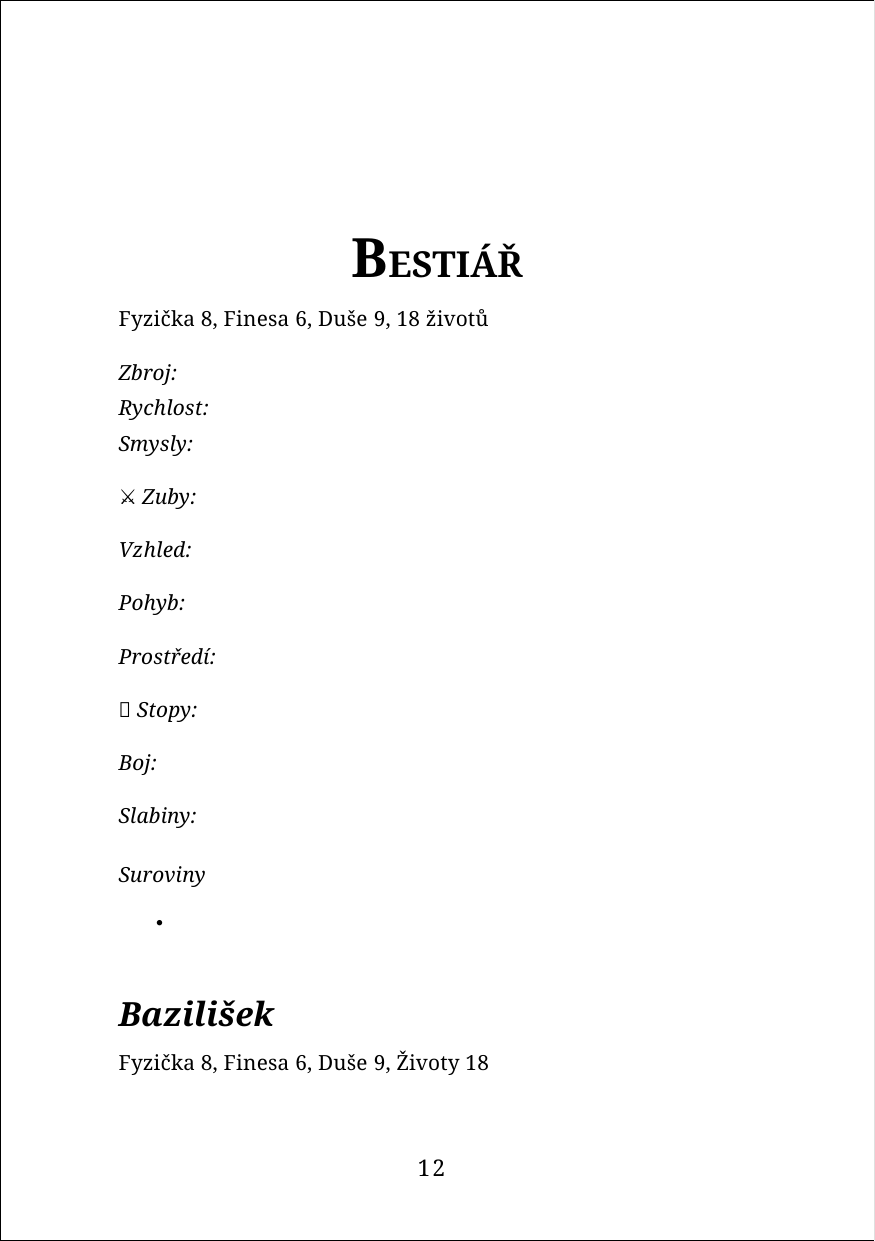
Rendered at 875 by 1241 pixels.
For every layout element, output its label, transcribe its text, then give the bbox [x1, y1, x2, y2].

text Fyzička 8, Finesa 6, Duše 9, Životy 18 [118, 1048, 756, 1076]
text ⚔ Zuby: [118, 482, 756, 511]
text Boj: [118, 748, 756, 777]
text Zbroj: [118, 358, 756, 386]
subtitle Bazilišek [118, 991, 756, 1036]
subtitle Bestiář [118, 219, 756, 293]
text Suroviny [118, 861, 756, 889]
text Fyzička 8, Finesa 6, Duše 9, 18 životů [118, 304, 756, 333]
text Slabiny: [118, 801, 756, 830]
text Smysly: [118, 429, 756, 457]
text Rychlost: [118, 393, 756, 422]
text Vzhled: [118, 535, 756, 564]
text 👣 Stopy: [118, 695, 756, 723]
text Pohyb: [118, 588, 756, 617]
text Prostředí: [118, 642, 756, 670]
